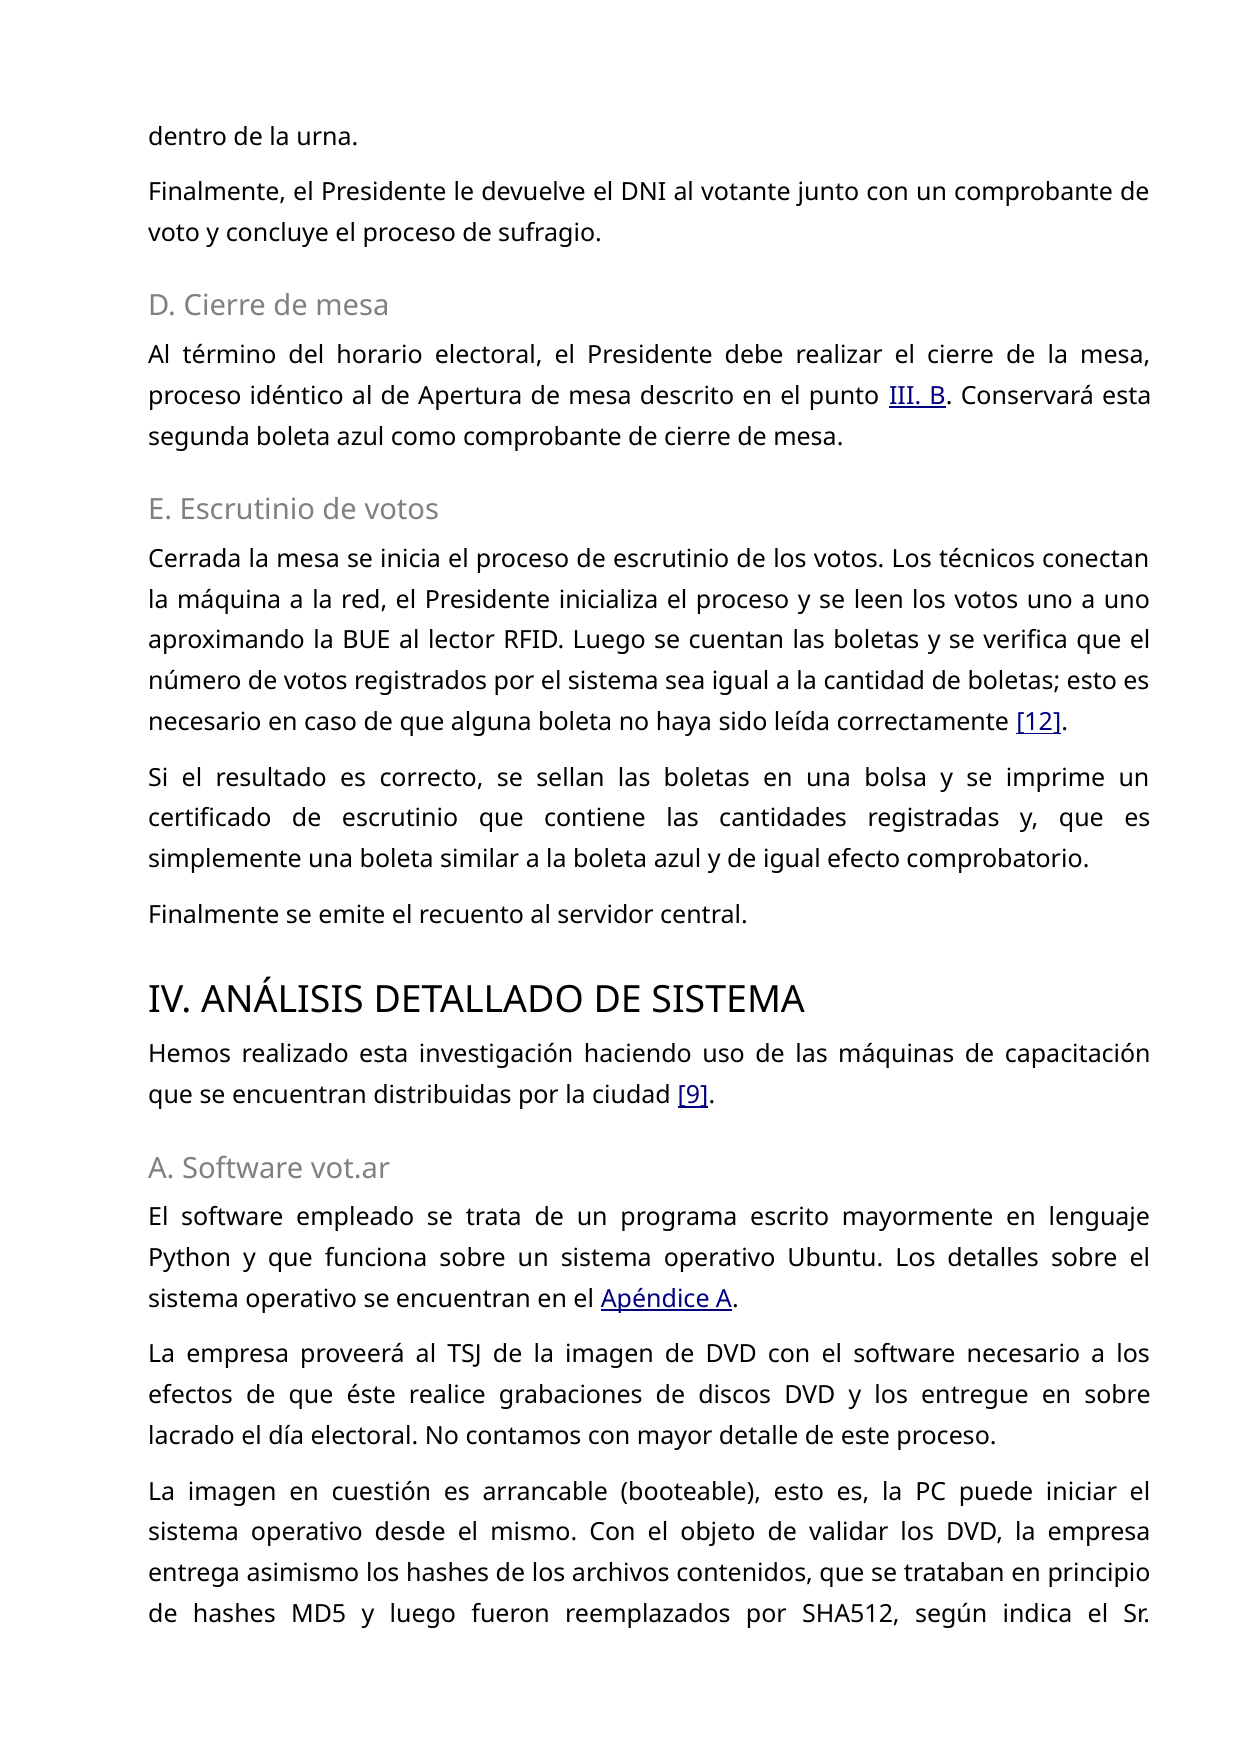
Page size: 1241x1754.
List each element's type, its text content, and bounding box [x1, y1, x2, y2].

text El software empleado se trata de un programa escrito mayormente en lenguaje Python y que funciona sobre un sistema operativo Ubuntu. Los detalles sobre el sistema operativo se encuentran en el Apéndice A. [148, 1199, 1151, 1315]
text La imagen en cuestión es arrancable (booteable), esto es, la PC puede iniciar el sistema operativo desde el mismo. Con el objeto de validar los DVD, la empresa entrega asimismo los hashes de los archivos contenidos, que se trataban en principio de hashes MD5 y luego fueron reemplazados por SHA512, según indica el Sr. [148, 1473, 1151, 1630]
subtitle IV. ANÁLISIS DETALLADO DE SISTEMA [148, 972, 1151, 1023]
subtitle A. Software vot.ar [148, 1147, 1151, 1187]
text Si el resultado es correcto, se sellan las boletas en una bolsa y se imprime un certificado de escrutinio que contiene las cantidades registradas y, que es simplemente una boleta similar a la boleta azul y de igual efecto comprobatorio. [148, 759, 1151, 875]
text dentro de la urna. [148, 118, 1151, 152]
text Finalmente se emite el recuento al servidor central. [148, 896, 1151, 930]
text Hemos realizado esta investigación haciendo uso de las máquinas de capacitación que se encuentran distribuidas por la ciudad [9]. [148, 1036, 1151, 1111]
text La empresa proveerá al TSJ de la imagen de DVD con el software necesario a los efectos de que éste realice grabaciones de discos DVD y los entregue en sobre lacrado el día electoral. No contamos con mayor detalle de este proceso. [148, 1336, 1151, 1452]
text Al término del horario electoral, el Presidente debe realizar el cierre de la mesa, proceso idéntico al de Apertura de mesa descrito en el punto III. B. Conservará esta segunda boleta azul como comprobante de cierre de mesa. [148, 337, 1151, 452]
subtitle D. Cierre de mesa [148, 284, 1151, 324]
text Finalmente, el Presidente le devuelve el DNI al votante junto con un comprobante de voto y concluye el proceso de sufragio. [148, 173, 1151, 248]
text Cerrada la mesa se inicia el proceso de escrutinio de los votos. Los técnicos conectan la máquina a la red, el Presidente inicializa el proceso y se leen los votos uno a uno aproximando la BUE al lector RFID. Luego se cuentan las boletas y se verifica que el número de votos registrados por el sistema sea igual a la cantidad de boletas; esto es necesario en caso de que alguna boleta no haya sido leída correctamente [12]. [148, 540, 1151, 738]
subtitle E. Escrutinio de votos [148, 488, 1151, 528]
